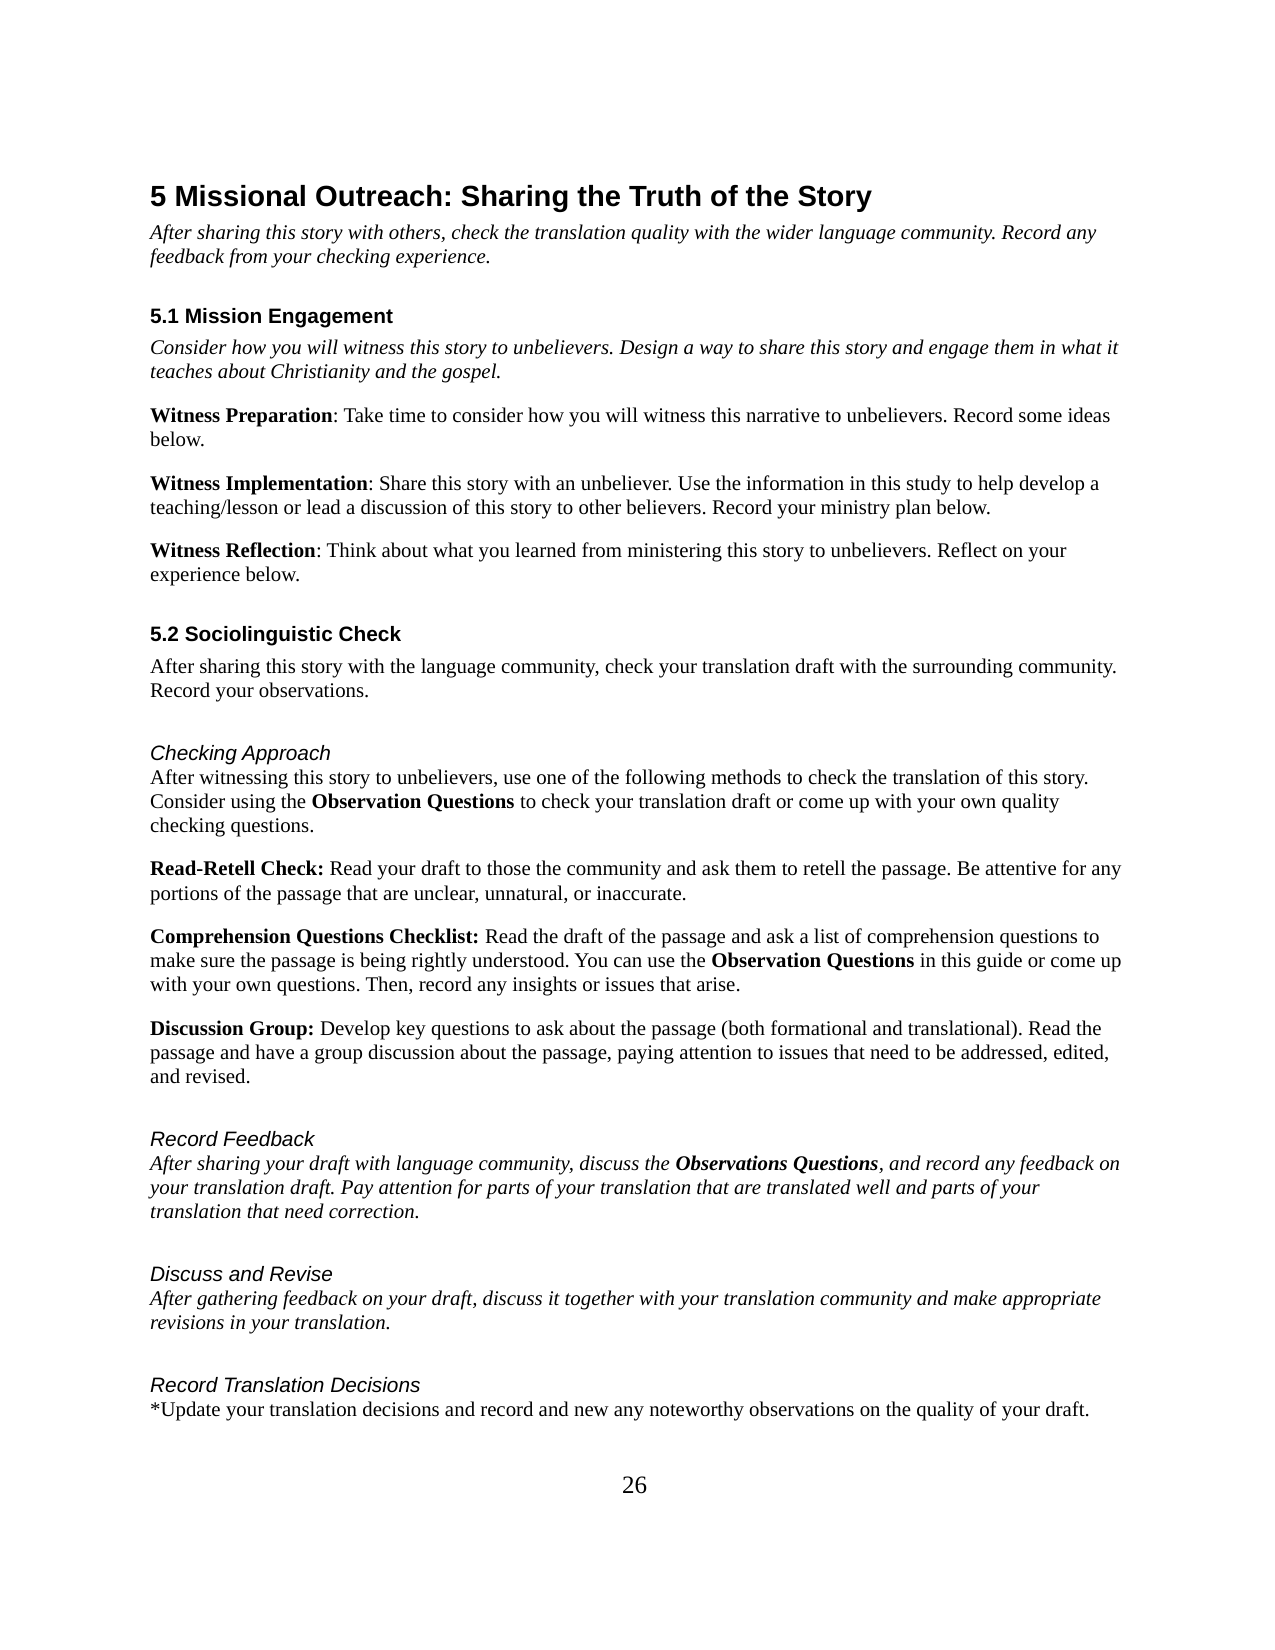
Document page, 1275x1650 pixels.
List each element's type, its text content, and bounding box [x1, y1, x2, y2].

subtitle Checking Approach [150, 741, 1125, 765]
subtitle Discuss and Revise [150, 1262, 1125, 1286]
text Witness Preparation: Take time to consider how you will witness this narrative to unbelievers. Record some ideas below. [150, 403, 1125, 451]
subtitle Record Translation Decisions [150, 1373, 1125, 1397]
text After sharing this story with the language community, check your translation draft with the surrounding community. Record your observations. [150, 654, 1125, 702]
text After sharing this story with others, check the translation quality with the wider language community. Record any feedback from your checking experience. [150, 220, 1125, 268]
subtitle 5 Missional Outreach: Sharing the Truth of the Story [150, 179, 1125, 212]
text Witness Implementation: Share this story with an unbeliever. Use the information in this study to help develop a teaching/lesson or lead a discussion of this story to other believers. Record your ministry plan below. [150, 471, 1125, 519]
text After gathering feedback on your draft, discuss it together with your translation community and make appropriate revisions in your translation. [150, 1286, 1125, 1334]
text Discussion Group: Develop key questions to ask about the passage (both formational and translational). Read the passage and have a group discussion about the passage, paying attention to issues that need to be addressed, edited, and revised. [150, 1016, 1125, 1088]
text Witness Reflection: Think about what you learned from ministering this story to unbelievers. Reflect on your experience below. [150, 538, 1125, 586]
text After witnessing this story to unbelievers, use one of the following methods to check the translation of this story. Consider using the Observation Questions to check your translation draft or come up with your own quality checking questions. [150, 765, 1125, 837]
subtitle 5.2 Sociolinguistic Check [150, 622, 1125, 646]
text Consider how you will witness this story to unbelievers. Design a way to share this story and engage them in what it teaches about Christianity and the gospel. [150, 335, 1125, 383]
text Read-Retell Check: Read your draft to those the community and ask them to retell the passage. Be attentive for any portions of the passage that are unclear, unnatural, or inaccurate. [150, 856, 1125, 904]
text After sharing your draft with language community, discuss the Observations Questions, and record any feedback on your translation draft. Pay attention for parts of your translation that are translated well and parts of your translation that need correction. [150, 1151, 1125, 1223]
subtitle Record Feedback [150, 1127, 1125, 1151]
subtitle 5.1 Mission Engagement [150, 304, 1125, 328]
text *Update your translation decisions and record and new any noteworthy observations on the quality of your draft. [150, 1397, 1125, 1421]
text Comprehension Questions Checklist: Read the draft of the passage and ask a list of comprehension questions to make sure the passage is being rightly understood. You can use the Observation Questions in this guide or come up with your own questions. Then, record any insights or issues that arise. [150, 924, 1125, 996]
